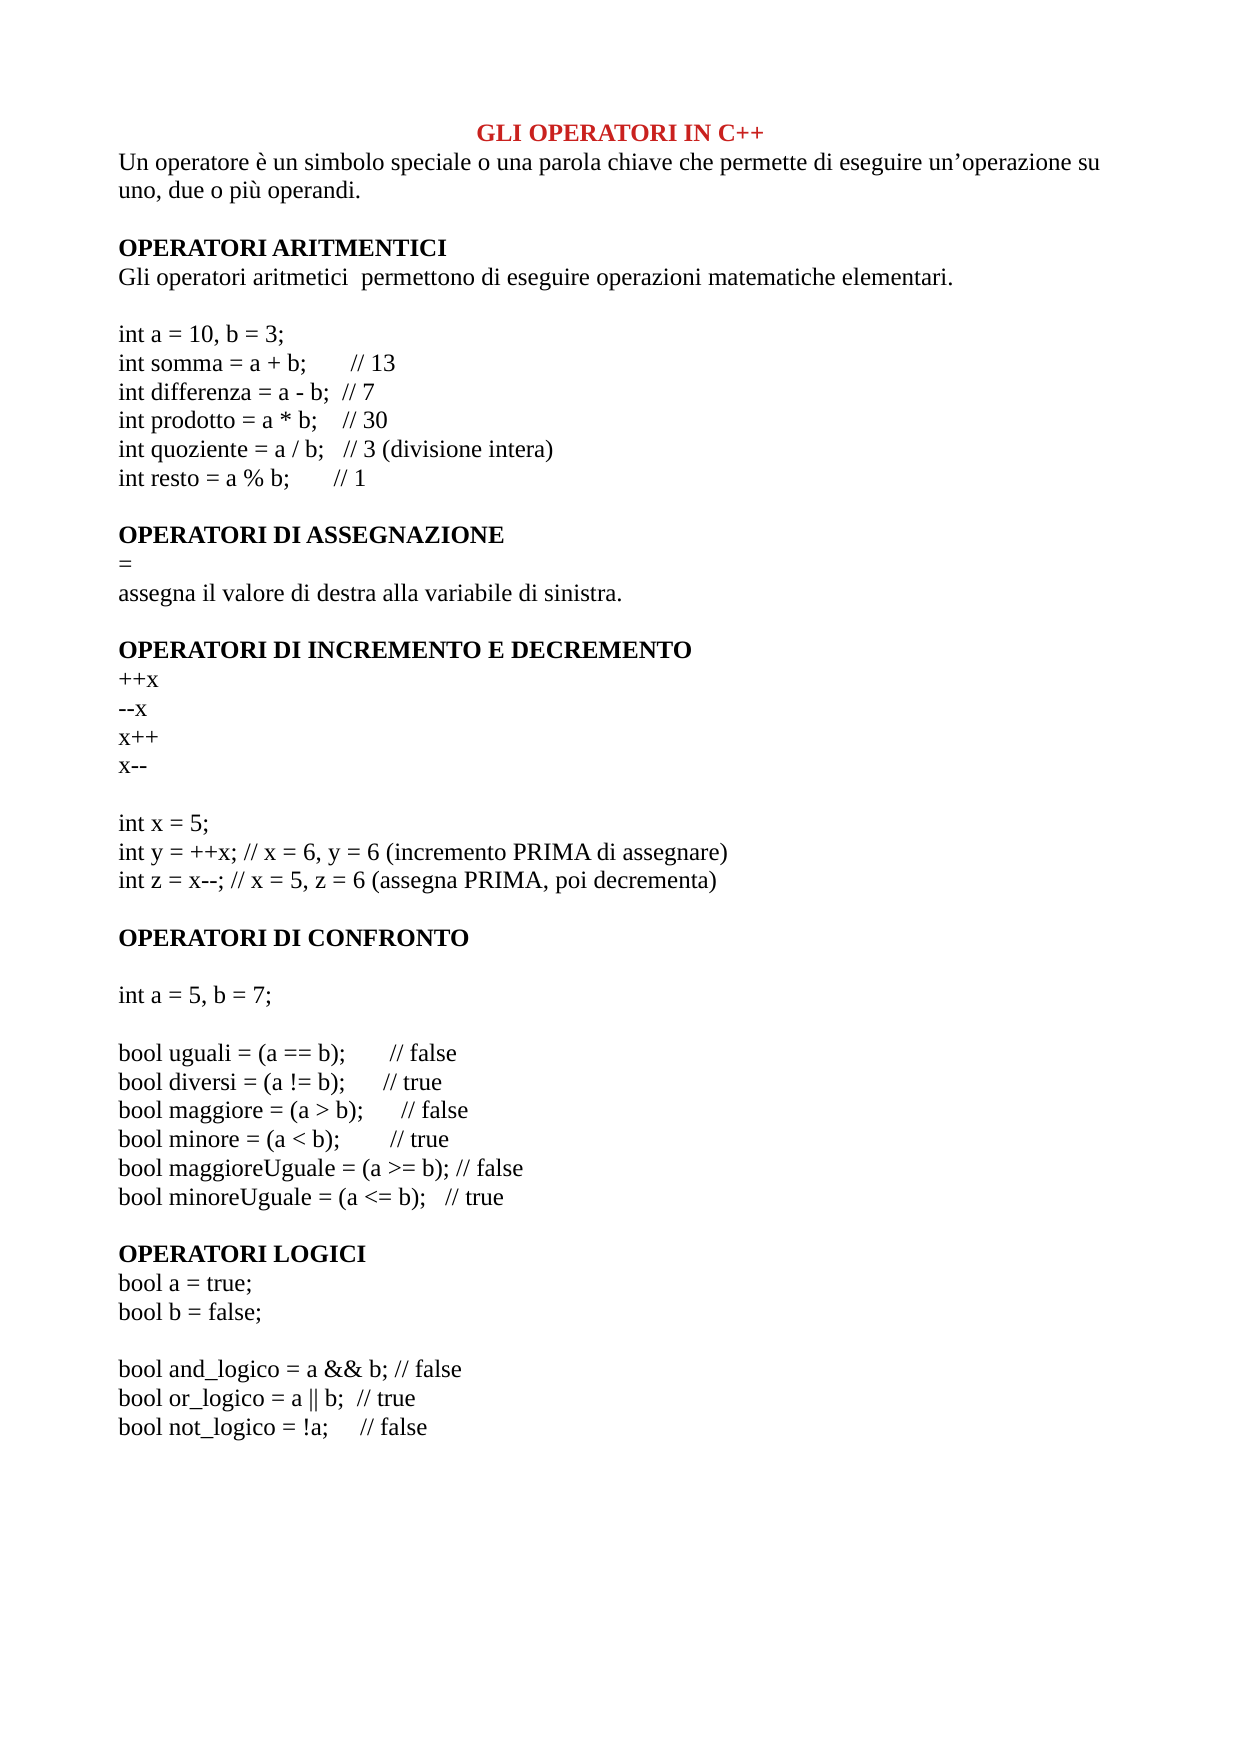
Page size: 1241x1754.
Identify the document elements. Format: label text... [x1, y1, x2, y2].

text int somma = a + b; // 13 [118, 348, 1122, 377]
text assegna il valore di destra alla variabile di sinistra. [118, 578, 1122, 607]
text int resto = a % b; // 1 [118, 463, 1122, 492]
text bool or_logico = a || b; // true [118, 1383, 1122, 1412]
text bool diversi = (a != b); // true [118, 1067, 1122, 1096]
text int y = ++x; // x = 6, y = 6 (incremento PRIMA di assegnare) [118, 837, 1122, 866]
text OPERATORI LOGICI [118, 1239, 1122, 1268]
text OPERATORI ARITMENTICI [118, 233, 1122, 262]
text int z = x--; // x = 5, z = 6 (assegna PRIMA, poi decrementa) [118, 866, 1122, 894]
text ++x [118, 664, 1122, 693]
text bool uguali = (a == b); // false [118, 1038, 1122, 1067]
text OPERATORI DI INCREMENTO E DECREMENTO [118, 636, 1122, 664]
text int prodotto = a * b; // 30 [118, 406, 1122, 434]
text Gli operatori aritmetici permettono di eseguire operazioni matematiche elementari. [118, 262, 1122, 291]
text bool minoreUguale = (a <= b); // true [118, 1182, 1122, 1239]
text int differenza = a - b; // 7 [118, 377, 1122, 406]
text --x [118, 693, 1122, 722]
text int x = 5; [118, 808, 1122, 837]
text int a = 10, b = 3; [118, 319, 1122, 348]
text int a = 5, b = 7; [118, 981, 1122, 1009]
text x++ [118, 722, 1122, 751]
text bool b = false; [118, 1297, 1122, 1326]
text bool and_logico = a && b; // false [118, 1354, 1122, 1383]
text bool a = true; [118, 1268, 1122, 1297]
text bool not_logico = !a; // false [118, 1412, 1122, 1441]
text GLI OPERATORI IN C++ [118, 118, 1122, 147]
text bool maggioreUguale = (a >= b); // false [118, 1153, 1122, 1182]
text Un operatore è un simbolo speciale o una parola chiave che permette di eseguire un’operazione su uno, due o più operandi. [118, 147, 1122, 233]
text = [118, 549, 1122, 578]
text OPERATORI DI CONFRONTO [118, 923, 1122, 952]
text bool maggiore = (a > b); // false [118, 1096, 1122, 1124]
text OPERATORI DI ASSEGNAZIONE [118, 521, 1122, 549]
text bool minore = (a < b); // true [118, 1124, 1122, 1153]
text int quoziente = a / b; // 3 (divisione intera) [118, 434, 1122, 463]
text x-- [118, 751, 1122, 779]
